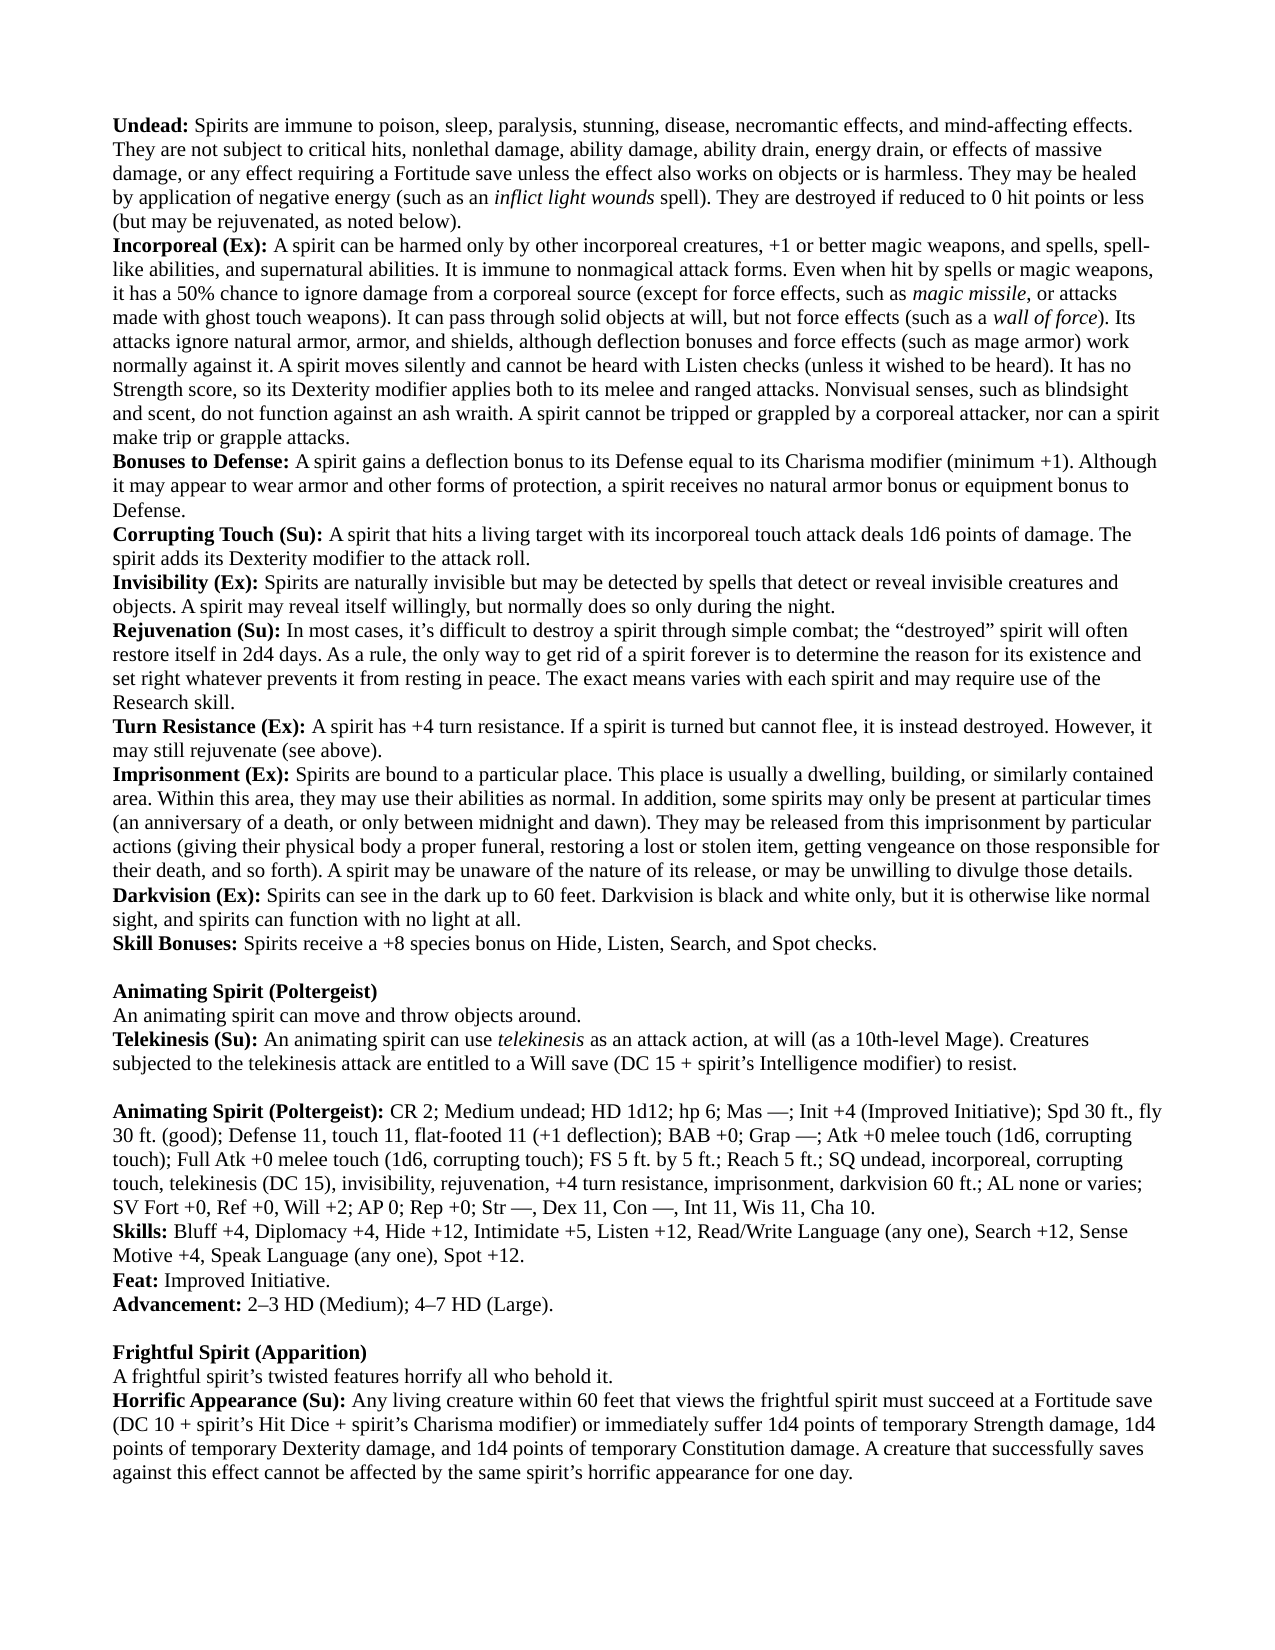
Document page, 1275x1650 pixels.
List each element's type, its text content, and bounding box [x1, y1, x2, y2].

text Telekinesis (Su): An animating spirit can use telekinesis as an attack action, at will (as a 10th-level Mage). Creatures subjected to the telekinesis attack are entitled to a Will save (DC 15 + spirit’s Intelligence modifier) to resist. [112, 1027, 1162, 1075]
text Horrific Appearance (Su): Any living creature within 60 feet that views the frightful spirit must succeed at a Fortitude save (DC 10 + spirit’s Hit Dice + spirit’s Charisma modifier) or immediately suffer 1d4 points of temporary Strength damage, 1d4 points of temporary Dexterity damage, and 1d4 points of temporary Constitution damage. A creature that successfully saves against this effect cannot be affected by the same spirit’s horrific appearance for one day. [112, 1388, 1162, 1484]
text Turn Resistance (Ex): A spirit has +4 turn resistance. If a spirit is turned but cannot flee, it is instead destroyed. However, it may still rejuvenate (see above). [112, 714, 1162, 762]
text Imprisonment (Ex): Spirits are bound to a particular place. This place is usually a dwelling, building, or similarly contained area. Within this area, they may use their abilities as normal. In addition, some spirits may only be present at particular times (an anniversary of a death, or only between midnight and dawn). They may be released from this imprisonment by particular actions (giving their physical body a proper funeral, restoring a lost or stolen item, getting vengeance on those responsible for their death, and so forth). A spirit may be unaware of the nature of its release, or may be unwilling to divulge those details. [112, 762, 1162, 882]
text Rejuvenation (Su): In most cases, it’s difficult to destroy a spirit through simple combat; the “destroyed” spirit will often restore itself in 2d4 days. As a rule, the only way to get rid of a spirit forever is to determine the reason for its existence and set right whatever prevents it from resting in peace. The exact means varies with each spirit and may require use of the Research skill. [112, 618, 1162, 714]
text Skill Bonuses: Spirits receive a +8 species bonus on Hide, Listen, Search, and Spot checks. [112, 931, 1162, 955]
text Advancement: 2–3 HD (Medium); 4–7 HD (Large). [112, 1292, 1162, 1316]
text An animating spirit can move and throw objects around. [112, 1003, 1162, 1027]
text Animating Spirit (Poltergeist): CR 2; Medium undead; HD 1d12; hp 6; Mas —; Init +4 (Improved Initiative); Spd 30 ft., fly 30 ft. (good); Defense 11, touch 11, flat-footed 11 (+1 deflection); BAB +0; Grap —; Atk +0 melee touch (1d6, corrupting touch); Full Atk +0 melee touch (1d6, corrupting touch); FS 5 ft. by 5 ft.; Reach 5 ft.; SQ undead, incorporeal, corrupting touch, telekinesis (DC 15), invisibility, rejuvenation, +4 turn resistance, imprisonment, darkvision 60 ft.; AL none or varies; SV Fort +0, Ref +0, Will +2; AP 0; Rep +0; Str —, Dex 11, Con —, Int 11, Wis 11, Cha 10. [112, 1099, 1162, 1219]
text Incorporeal (Ex): A spirit can be harmed only by other incorporeal creatures, +1 or better magic weapons, and spells, spell-like abilities, and supernatural abilities. It is immune to nonmagical attack forms. Even when hit by spells or magic weapons, it has a 50% chance to ignore damage from a corporeal source (except for force effects, such as magic missile, or attacks made with ghost touch weapons). It can pass through solid objects at will, but not force effects (such as a wall of force). Its attacks ignore natural armor, armor, and shields, although deflection bonuses and force effects (such as mage armor) work normally against it. A spirit moves silently and cannot be heard with Listen checks (unless it wished to be heard). It has no Strength score, so its Dexterity modifier applies both to its melee and ranged attacks. Nonvisual senses, such as blindsight and scent, do not function against an ash wraith. A spirit cannot be tripped or grappled by a corporeal attacker, nor can a spirit make trip or grapple attacks. [112, 233, 1162, 449]
text Frightful Spirit (Apparition) [112, 1340, 1162, 1364]
text Skills: Bluff +4, Diplomacy +4, Hide +12, Intimidate +5, Listen +12, Read/Write Language (any one), Search +12, Sense Motive +4, Speak Language (any one), Spot +12. [112, 1219, 1162, 1267]
text Feat: Improved Initiative. [112, 1267, 1162, 1292]
text Corrupting Touch (Su): A spirit that hits a living target with its incorporeal touch attack deals 1d6 points of damage. The spirit adds its Dexterity modifier to the attack roll. [112, 522, 1162, 570]
text Darkvision (Ex): Spirits can see in the dark up to 60 feet. Darkvision is black and white only, but it is otherwise like normal sight, and spirits can function with no light at all. [112, 882, 1162, 931]
text Invisibility (Ex): Spirits are naturally invisible but may be detected by spells that detect or reveal invisible creatures and objects. A spirit may reveal itself willingly, but normally does so only during the night. [112, 570, 1162, 618]
text Undead: Spirits are immune to poison, sleep, paralysis, stunning, disease, necromantic effects, and mind-affecting effects. They are not subject to critical hits, nonlethal damage, ability damage, ability drain, energy drain, or effects of massive damage, or any effect requiring a Fortitude save unless the effect also works on objects or is harmless. They may be healed by application of negative energy (such as an inflict light wounds spell). They are destroyed if reduced to 0 hit points or less (but may be rejuvenated, as noted below). [112, 112, 1162, 233]
text Bonuses to Defense: A spirit gains a deflection bonus to its Defense equal to its Charisma modifier (minimum +1). Although it may appear to wear armor and other forms of protection, a spirit receives no natural armor bonus or equipment bonus to Defense. [112, 449, 1162, 522]
text A frightful spirit’s twisted features horrify all who behold it. [112, 1364, 1162, 1388]
text Animating Spirit (Poltergeist) [112, 979, 1162, 1003]
